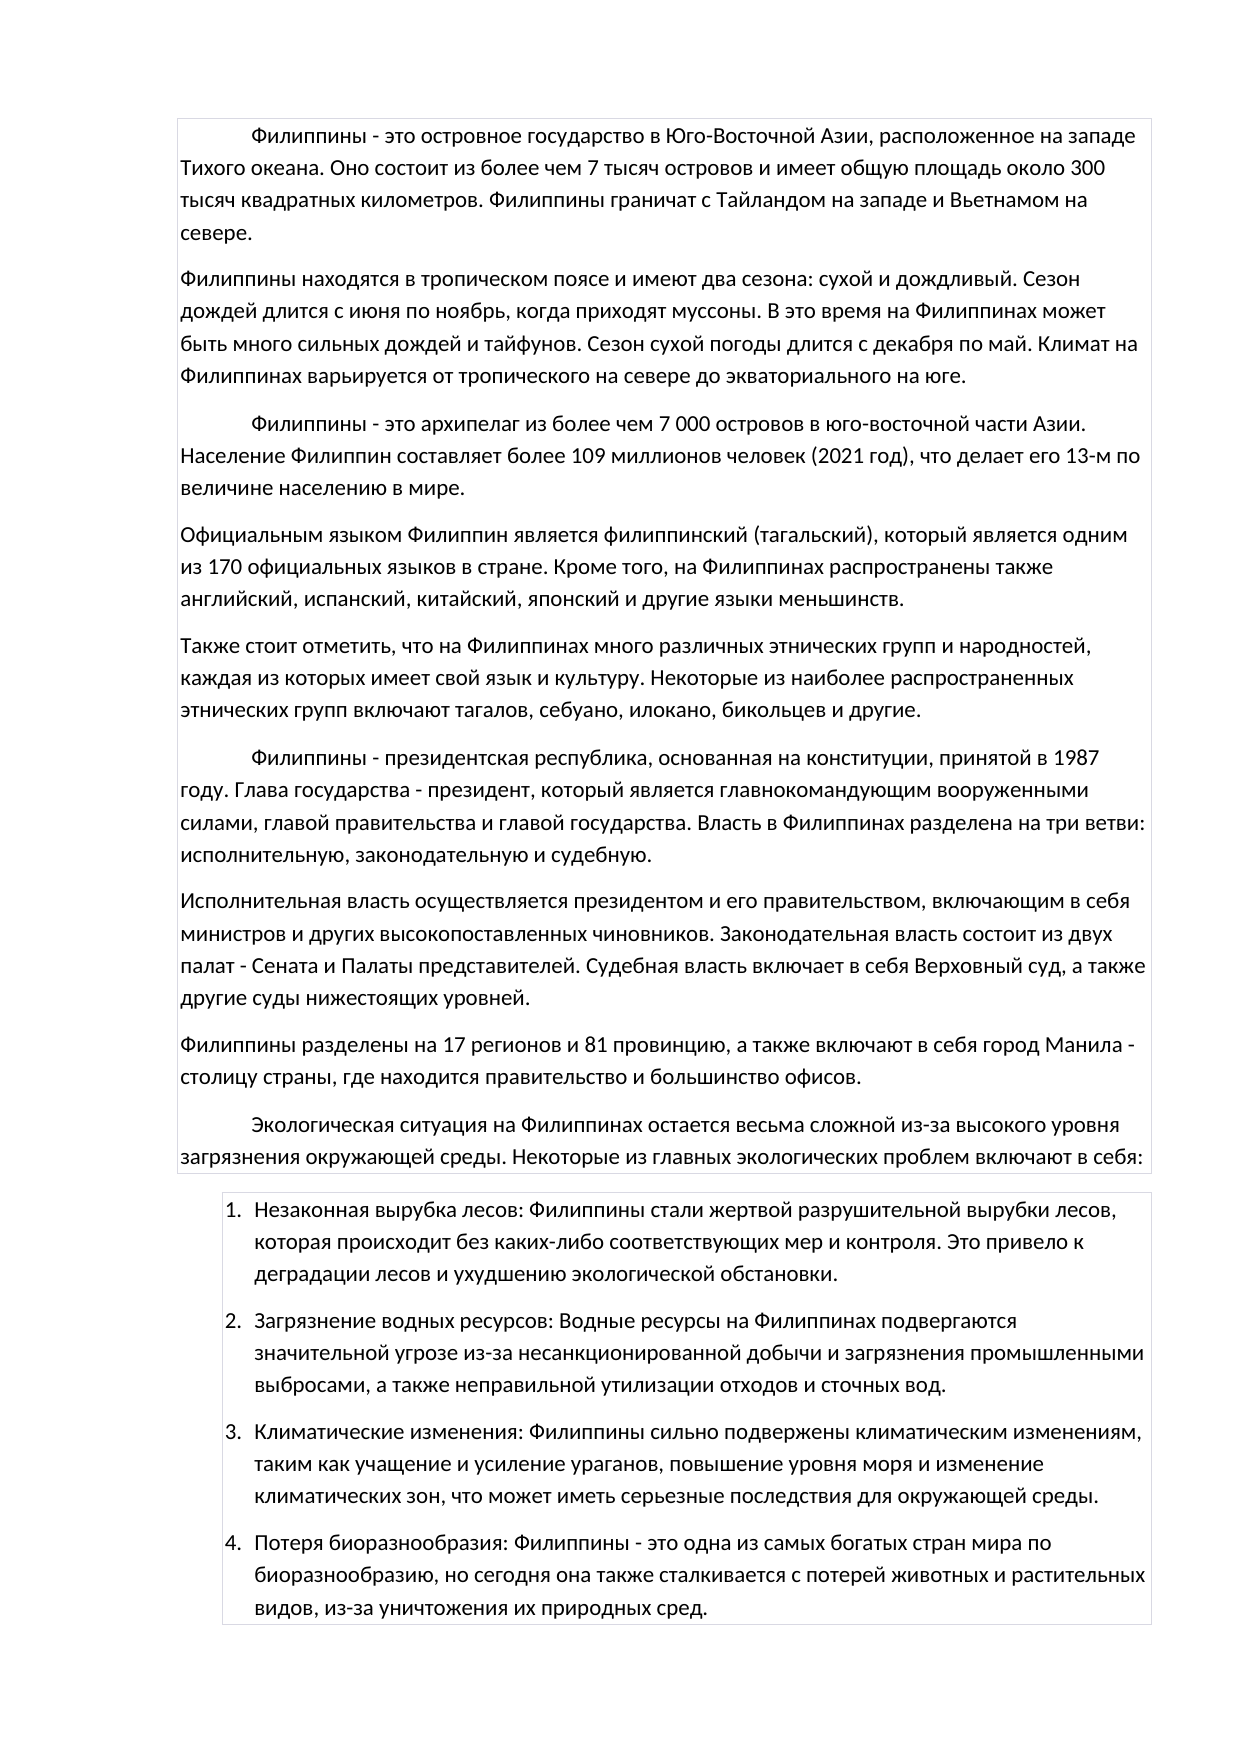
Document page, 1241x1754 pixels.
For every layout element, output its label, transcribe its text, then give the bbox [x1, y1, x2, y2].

list Климатические изменения: Филиппины сильно подвержены климатическим изменениям, таким как учащение и усиление ураганов, повышение уровня моря и изменение климатических зон, что может иметь серьезные последствия для окружающей среды. [223, 1414, 1151, 1510]
text Также стоит отметить, что на Филиппинах много различных этнических групп и народностей, каждая из которых имеет свой язык и культуру. Некоторые из наиболее распространенных этнических групп включают тагалов, себуано, илокано, бикольцев и другие. [178, 628, 1151, 723]
text Филиппины - это архипелаг из более чем 7 000 островов в юго-восточной части Азии. Население Филиппин составляет более 109 миллионов человек (2021 год), что делает его 13-м по величине населению в мире. [178, 405, 1151, 501]
list Потеря биоразнообразия: Филиппины - это одна из самых богатых стран мира по биоразнообразию, но сегодня она также сталкивается с потерей животных и растительных видов, из-за уничтожения их природных сред. [223, 1525, 1151, 1624]
text Филиппины - это островное государство в Юго-Восточной Азии, расположенное на западе Тихого океана. Оно состоит из более чем 7 тысяч островов и имеет общую площадь около 300 тысяч квадратных километров. Филиппины граничат с Тайландом на западе и Вьетнамом на севере. [178, 119, 1151, 246]
text Официальным языком Филиппин является филиппинский (тагальский), который является одним из 170 официальных языков в стране. Кроме того, на Филиппинах распространены также английский, испанский, китайский, японский и другие языки меньшинств. [178, 517, 1151, 612]
text Экологическая ситуация на Филиппинах остается весьма сложной из-за высокого уровня загрязнения окружающей среды. Некоторые из главных экологических проблем включают в себя: [178, 1106, 1151, 1173]
text Исполнительная власть осуществляется президентом и его правительством, включающим в себя министров и других высокопоставленных чиновников. Законодательная власть состоит из двух палат - Сената и Палаты представителей. Судебная власть включает в себя Верховный суд, а также другие суды нижестоящих уровней. [178, 884, 1151, 1011]
text Филиппины разделены на 17 регионов и 81 провинцию, а также включают в себя город Манила - столицу страны, где находится правительство и большинство офисов. [178, 1027, 1151, 1090]
list Загрязнение водных ресурсов: Водные ресурсы на Филиппинах подвергаются значительной угрозе из-за несанкционированной добычи и загрязнения промышленными выбросами, а также неправильной утилизации отходов и сточных вод. [223, 1303, 1151, 1398]
text Филиппины - президентская республика, основанная на конституции, принятой в 1987 году. Глава государства - президент, который является главнокомандующим вооруженными силами, главой правительства и главой государства. Власть в Филиппинах разделена на три ветви: исполнительную, законодательную и судебную. [178, 739, 1151, 868]
text Филиппины находятся в тропическом поясе и имеют два сезона: сухой и дождливый. Сезон дождей длится с июня по ноябрь, когда приходят муссоны. В это время на Филиппинах может быть много сильных дождей и тайфунов. Сезон сухой погоды длится с декабря по май. Климат на Филиппинах варьируется от тропического на севере до экваториального на юге. [178, 261, 1151, 389]
list Незаконная вырубка лесов: Филиппины стали жертвой разрушительной вырубки лесов, которая происходит без каких-либо соответствующих мер и контроля. Это привело к деградации лесов и ухудшению экологической обстановки. [223, 1193, 1151, 1287]
